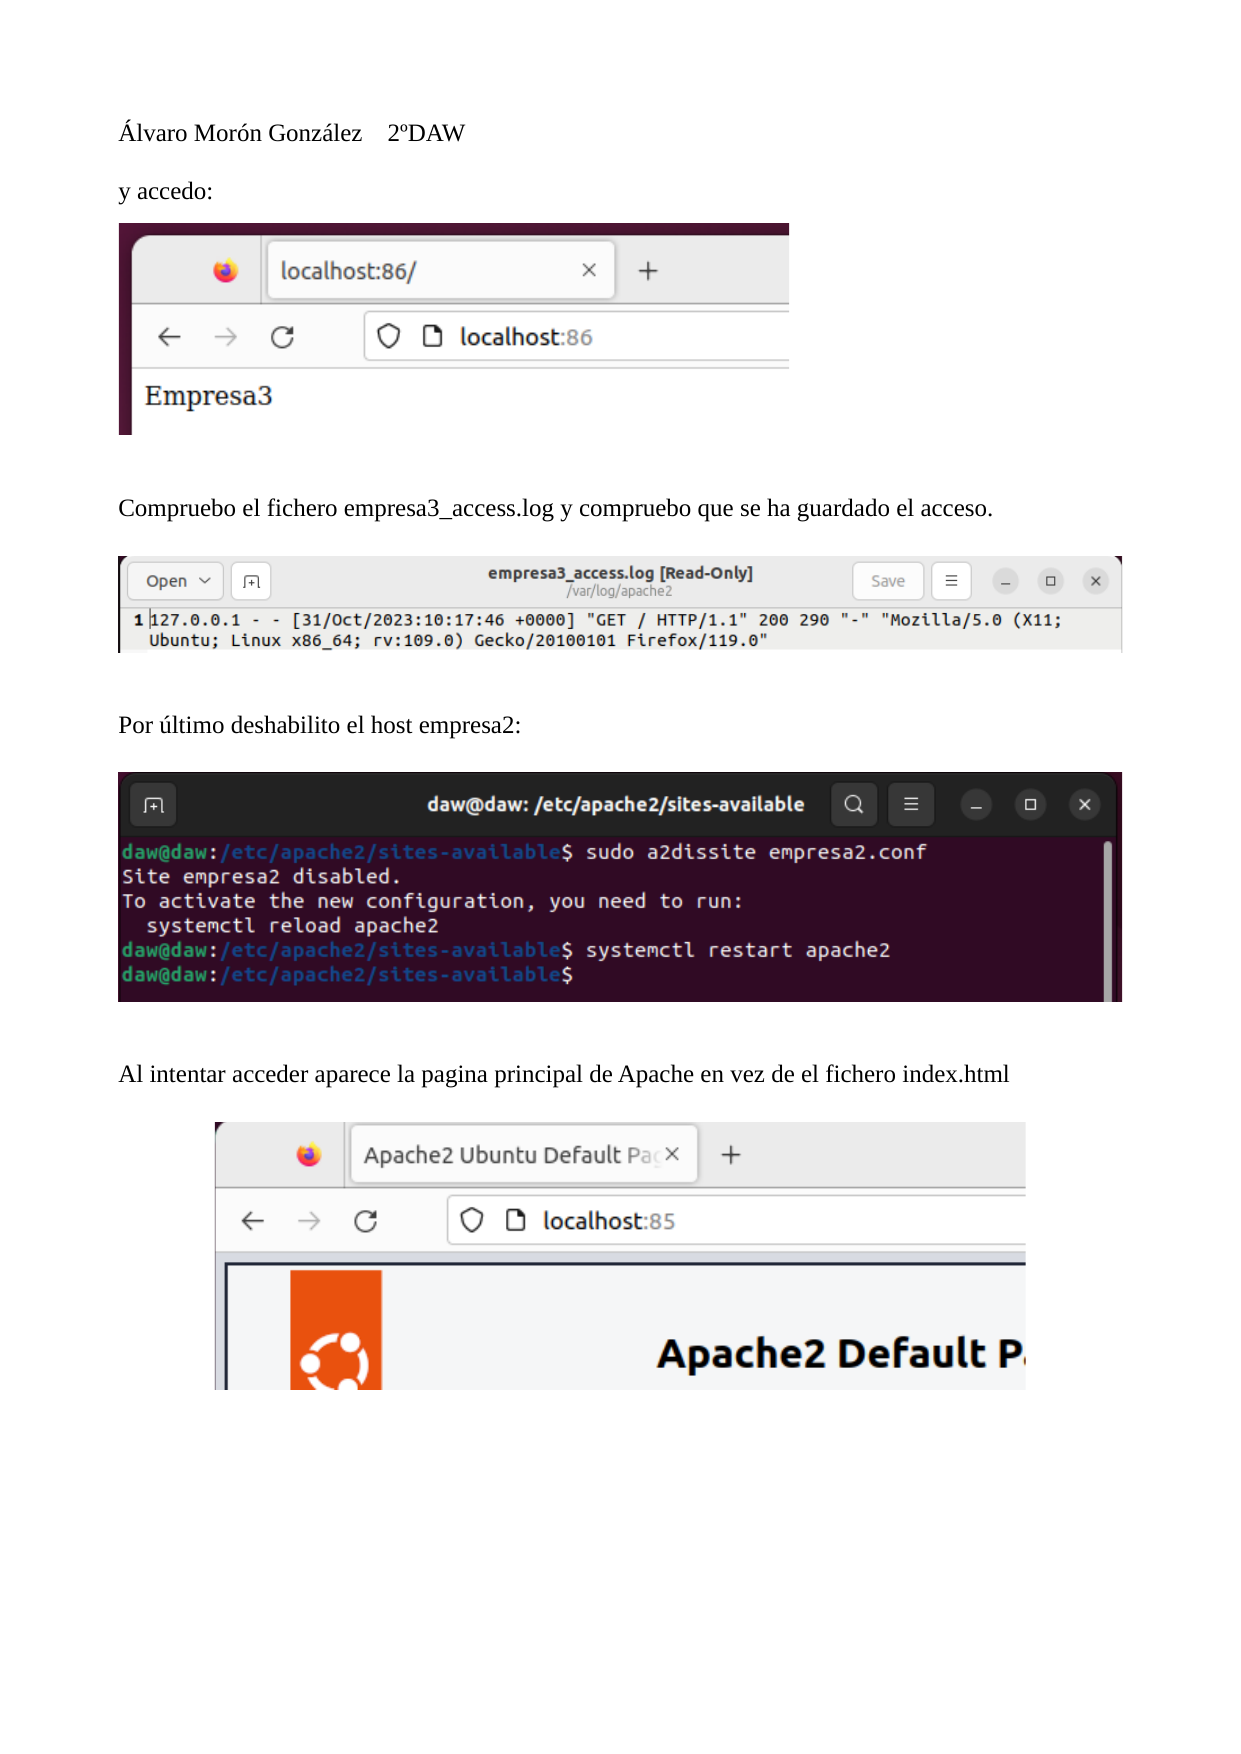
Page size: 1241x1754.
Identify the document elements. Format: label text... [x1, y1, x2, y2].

text Al intentar acceder aparece la pagina principal de Apache en vez de el fichero index.html [118, 1059, 1122, 1087]
picture [118, 223, 790, 435]
text Por último deshabilito el host empresa2: [118, 710, 1122, 739]
picture [118, 772, 1123, 1002]
picture [214, 1122, 1026, 1390]
text y accedo: [118, 176, 1122, 205]
text Compruebo el fichero empresa3_access.log y compruebo que se ha guardado el acceso. [118, 493, 1122, 521]
picture [118, 556, 1123, 653]
